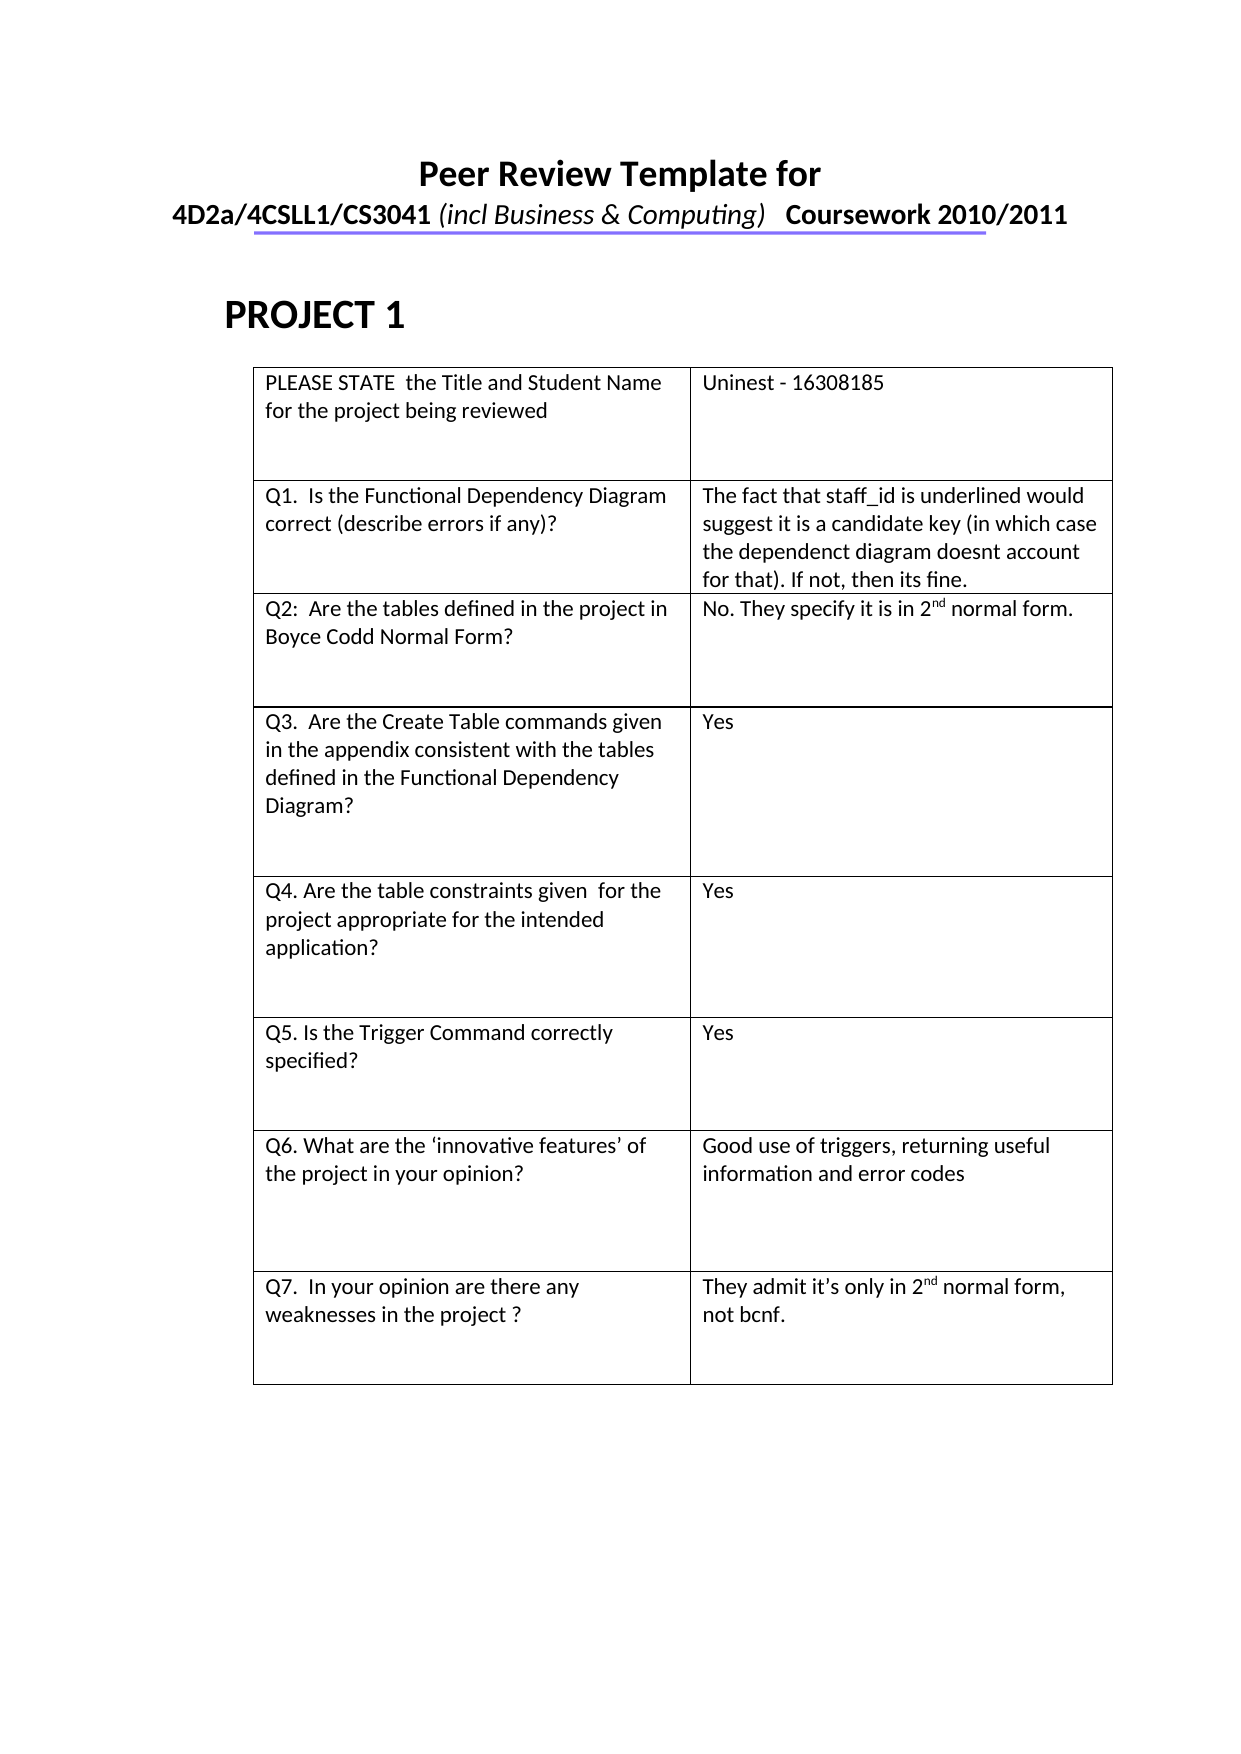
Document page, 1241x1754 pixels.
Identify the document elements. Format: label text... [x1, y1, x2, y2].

table_cell The fact that staff_id is underlined would suggest it is a candidate key (in which case the dependenct diagram doesnt account for that). If not, then its fine. [691, 481, 1112, 593]
table_cell Q6. What are the ‘innovative features’ of the project in your opinion? [254, 1131, 690, 1271]
table_cell Q5. Is the Trigger Command correctly specified? [254, 1018, 690, 1130]
text PROJECT 1 [224, 288, 1090, 339]
table_cell Yes [691, 1018, 1112, 1130]
table_header Uninest - 16308185 [691, 368, 1112, 480]
table_cell No. They specify it is in 2nd normal form. [691, 594, 1112, 706]
text Peer Review Template for [150, 150, 1090, 196]
table_cell Q1. Is the Functional Dependency Diagram correct (describe errors if any)? [254, 481, 690, 593]
table_cell Q2: Are the tables defined in the project in Boyce Codd Normal Form? [254, 594, 690, 706]
table_cell Q7. In your opinion are there any weaknesses in the project ? [254, 1272, 690, 1384]
text 4D2a/4CSLL1/CS3041 (incl Business & Computing) Coursework 2010/2011 [150, 196, 1090, 231]
table_header PLEASE STATE the Title and Student Name for the project being reviewed [254, 368, 690, 480]
table_cell They admit it’s only in 2nd normal form, not bcnf. [691, 1272, 1112, 1384]
table_cell Good use of triggers, returning useful information and error codes [691, 1131, 1112, 1271]
table_cell Q4. Are the table constraints given for the project appropriate for the intended application? [254, 877, 690, 1017]
table_cell Yes [691, 708, 1112, 876]
table_cell Yes [691, 877, 1112, 1017]
table_cell Q3. Are the Create Table commands given in the appendix consistent with the tables defined in the Functional Dependency Diagram? [254, 708, 690, 876]
